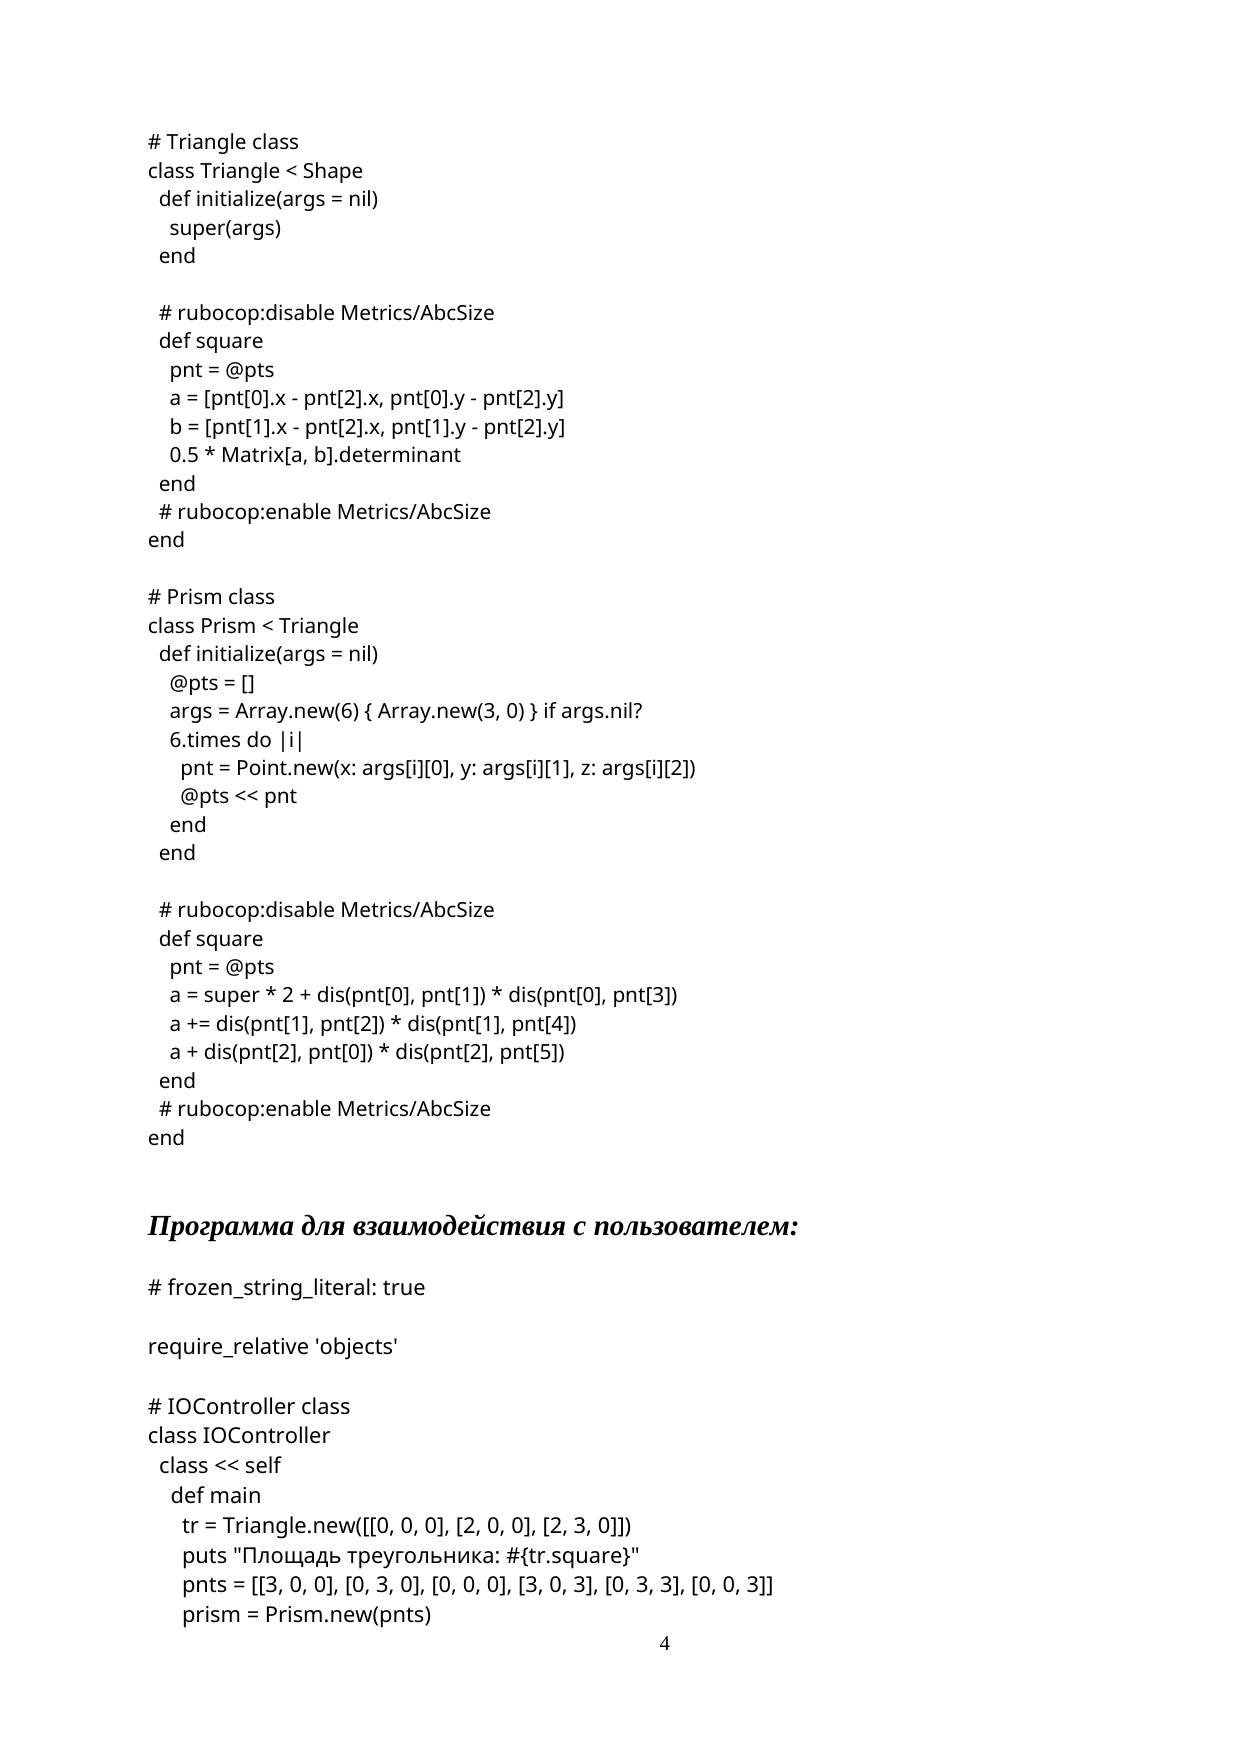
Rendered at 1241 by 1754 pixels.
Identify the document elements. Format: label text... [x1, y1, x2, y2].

text def square [148, 924, 1181, 952]
text class << self [148, 1450, 1181, 1480]
text b = [pnt[1].x - pnt[2].x, pnt[1].y - pnt[2].y] [148, 412, 1181, 440]
text # rubocop:enable Metrics/AbcSize [148, 497, 1181, 526]
text pnt = Point.new(x: args[i][0], y: args[i][1], z: args[i][2]) [148, 753, 1181, 782]
text # rubocop:disable Metrics/AbcSize [148, 298, 1181, 327]
text prism = Prism.new(pnts) [148, 1599, 1181, 1629]
text 0.5 * Matrix[a, b].determinant [148, 440, 1181, 469]
text # frozen_string_literal: true [148, 1271, 1181, 1301]
text # rubocop:enable Metrics/AbcSize [148, 1094, 1181, 1123]
text a + dis(pnt[2], pnt[0]) * dis(pnt[2], pnt[5]) [148, 1037, 1181, 1066]
text end [148, 469, 1181, 497]
text # IOController class [148, 1391, 1181, 1420]
text # Prism class [148, 582, 1181, 611]
text require_relative 'objects' [148, 1331, 1181, 1361]
text class Triangle < Shape [148, 156, 1181, 184]
text args = Array.new(6) { Array.new(3, 0) } if args.nil? [148, 696, 1181, 725]
text end [148, 526, 1181, 554]
text Программа для взаимодействия с пользователем: [148, 1208, 1181, 1242]
text end [148, 838, 1181, 867]
text a = super * 2 + dis(pnt[0], pnt[1]) * dis(pnt[0], pnt[3]) [148, 981, 1181, 1009]
text pnt = @pts [148, 952, 1181, 981]
text class Prism < Triangle [148, 611, 1181, 639]
text end [148, 810, 1181, 838]
text a = [pnt[0].x - pnt[2].x, pnt[0].y - pnt[2].y] [148, 383, 1181, 412]
text pnt = @pts [148, 355, 1181, 383]
text def main [148, 1480, 1181, 1510]
text end [148, 1123, 1181, 1151]
text def square [148, 327, 1181, 355]
text puts "Площадь треугольника: #{tr.square}" [148, 1539, 1181, 1569]
text class IOController [148, 1420, 1181, 1450]
text end [148, 241, 1181, 270]
text a += dis(pnt[1], pnt[2]) * dis(pnt[1], pnt[4]) [148, 1009, 1181, 1037]
text def initialize(args = nil) [148, 184, 1181, 213]
text # Triangle class [148, 127, 1181, 156]
text 6.times do |i| [148, 725, 1181, 753]
text tr = Triangle.new([[0, 0, 0], [2, 0, 0], [2, 3, 0]]) [148, 1510, 1181, 1539]
text end [148, 1066, 1181, 1094]
text # rubocop:disable Metrics/AbcSize [148, 895, 1181, 924]
text @pts = [] [148, 668, 1181, 696]
text def initialize(args = nil) [148, 639, 1181, 668]
text pnts = [[3, 0, 0], [0, 3, 0], [0, 0, 0], [3, 0, 3], [0, 3, 3], [0, 0, 3]] [148, 1569, 1181, 1599]
text @pts << pnt [148, 782, 1181, 810]
text super(args) [148, 213, 1181, 241]
